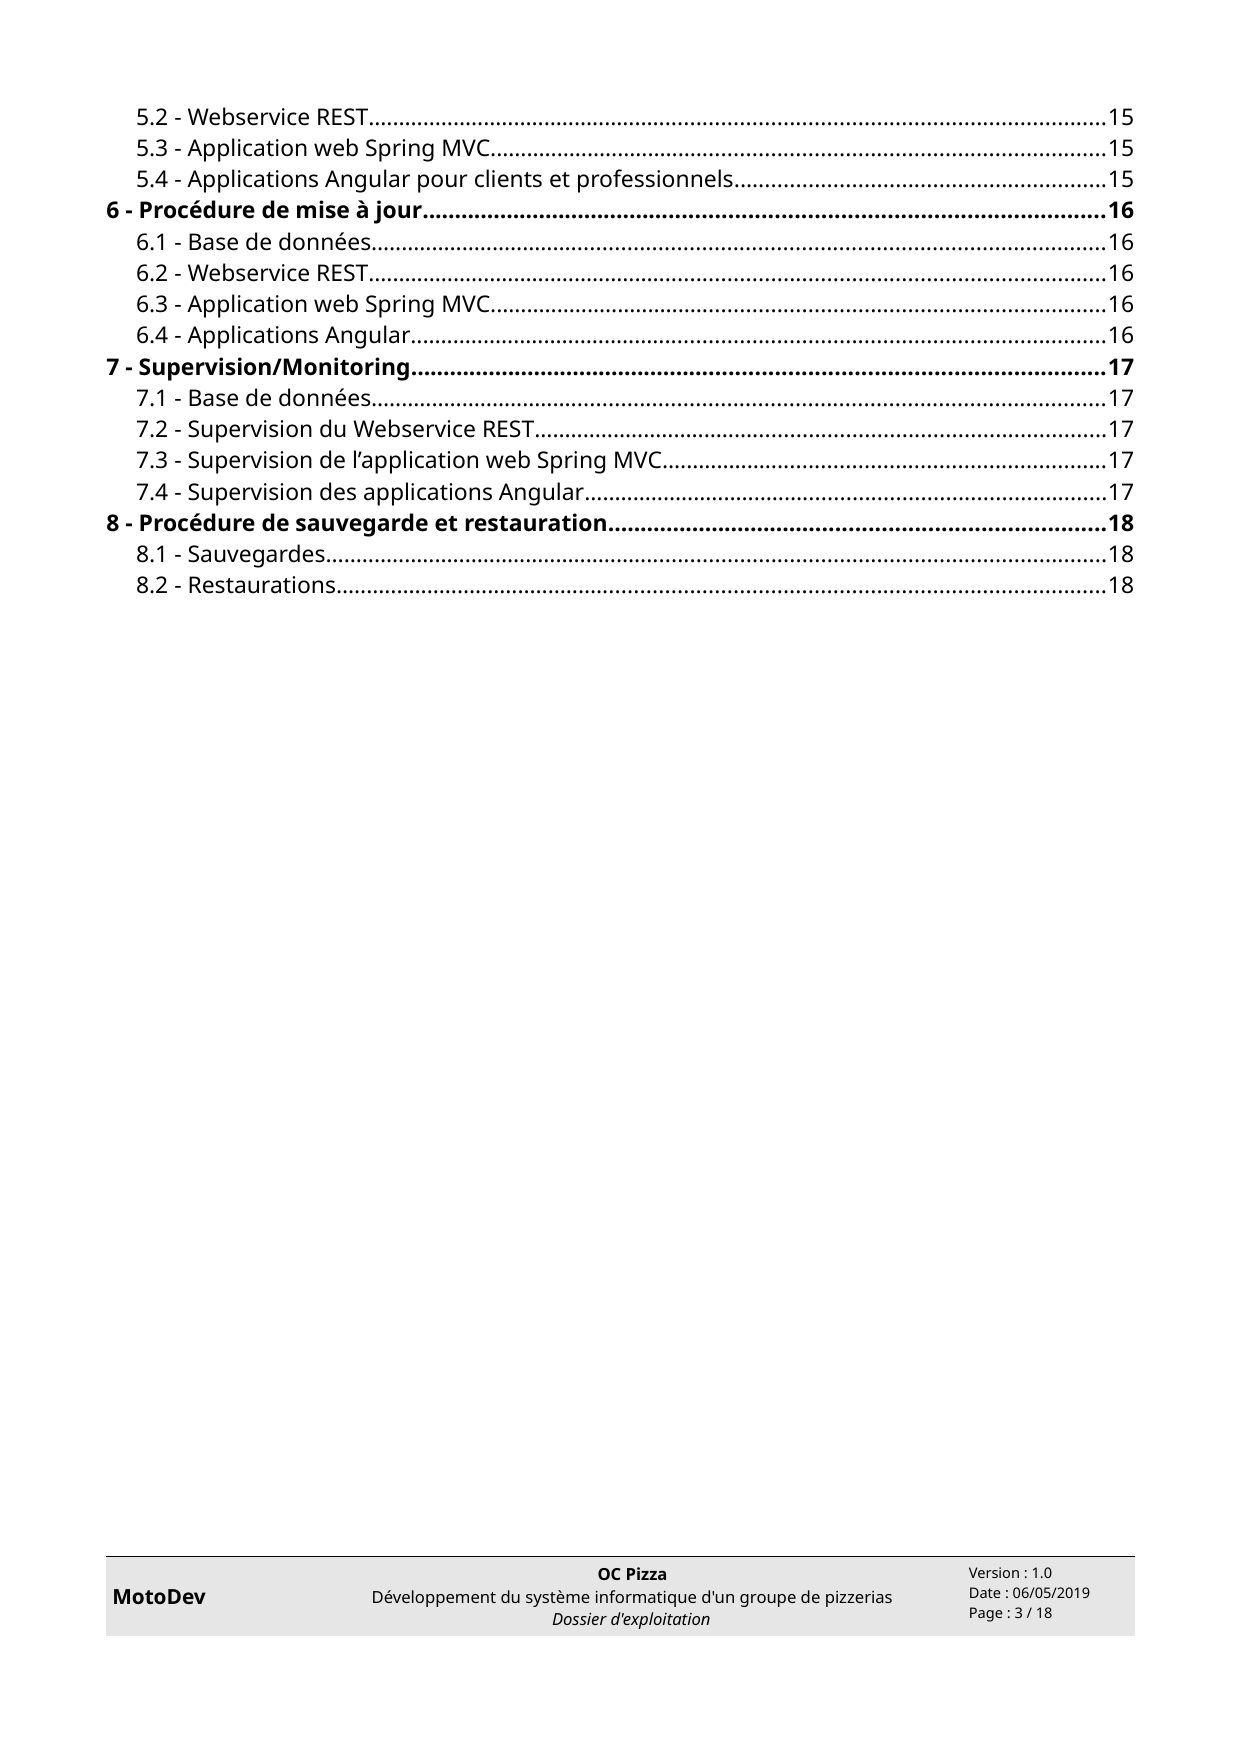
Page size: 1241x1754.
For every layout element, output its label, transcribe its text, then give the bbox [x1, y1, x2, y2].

text 7.2 - Supervision du Webservice REST 17 [136, 413, 1134, 444]
text 6.4 - Applications Angular 16 [136, 319, 1134, 350]
text 7.1 - Base de données 17 [136, 382, 1134, 413]
text 5.3 - Application web Spring MVC 15 [136, 132, 1134, 163]
text 6.1 - Base de données 16 [136, 225, 1134, 257]
text 8.2 - Restaurations 18 [136, 569, 1134, 600]
text 7 - Supervision/Monitoring 17 [106, 350, 1134, 382]
text 5.4 - Applications Angular pour clients et professionnels 15 [136, 163, 1134, 194]
text 7.4 - Supervision des applications Angular 17 [136, 475, 1134, 507]
text 6.2 - Webservice REST 16 [136, 257, 1134, 288]
text 8.1 - Sauvegardes 18 [136, 538, 1134, 569]
text 8 - Procédure de sauvegarde et restauration 18 [106, 507, 1134, 538]
text 5.2 - Webservice REST 15 [136, 100, 1134, 132]
text 6 - Procédure de mise à jour 16 [106, 194, 1134, 225]
text 7.3 - Supervision de l’application web Spring MVC 17 [136, 444, 1134, 475]
text 6.3 - Application web Spring MVC 16 [136, 288, 1134, 319]
